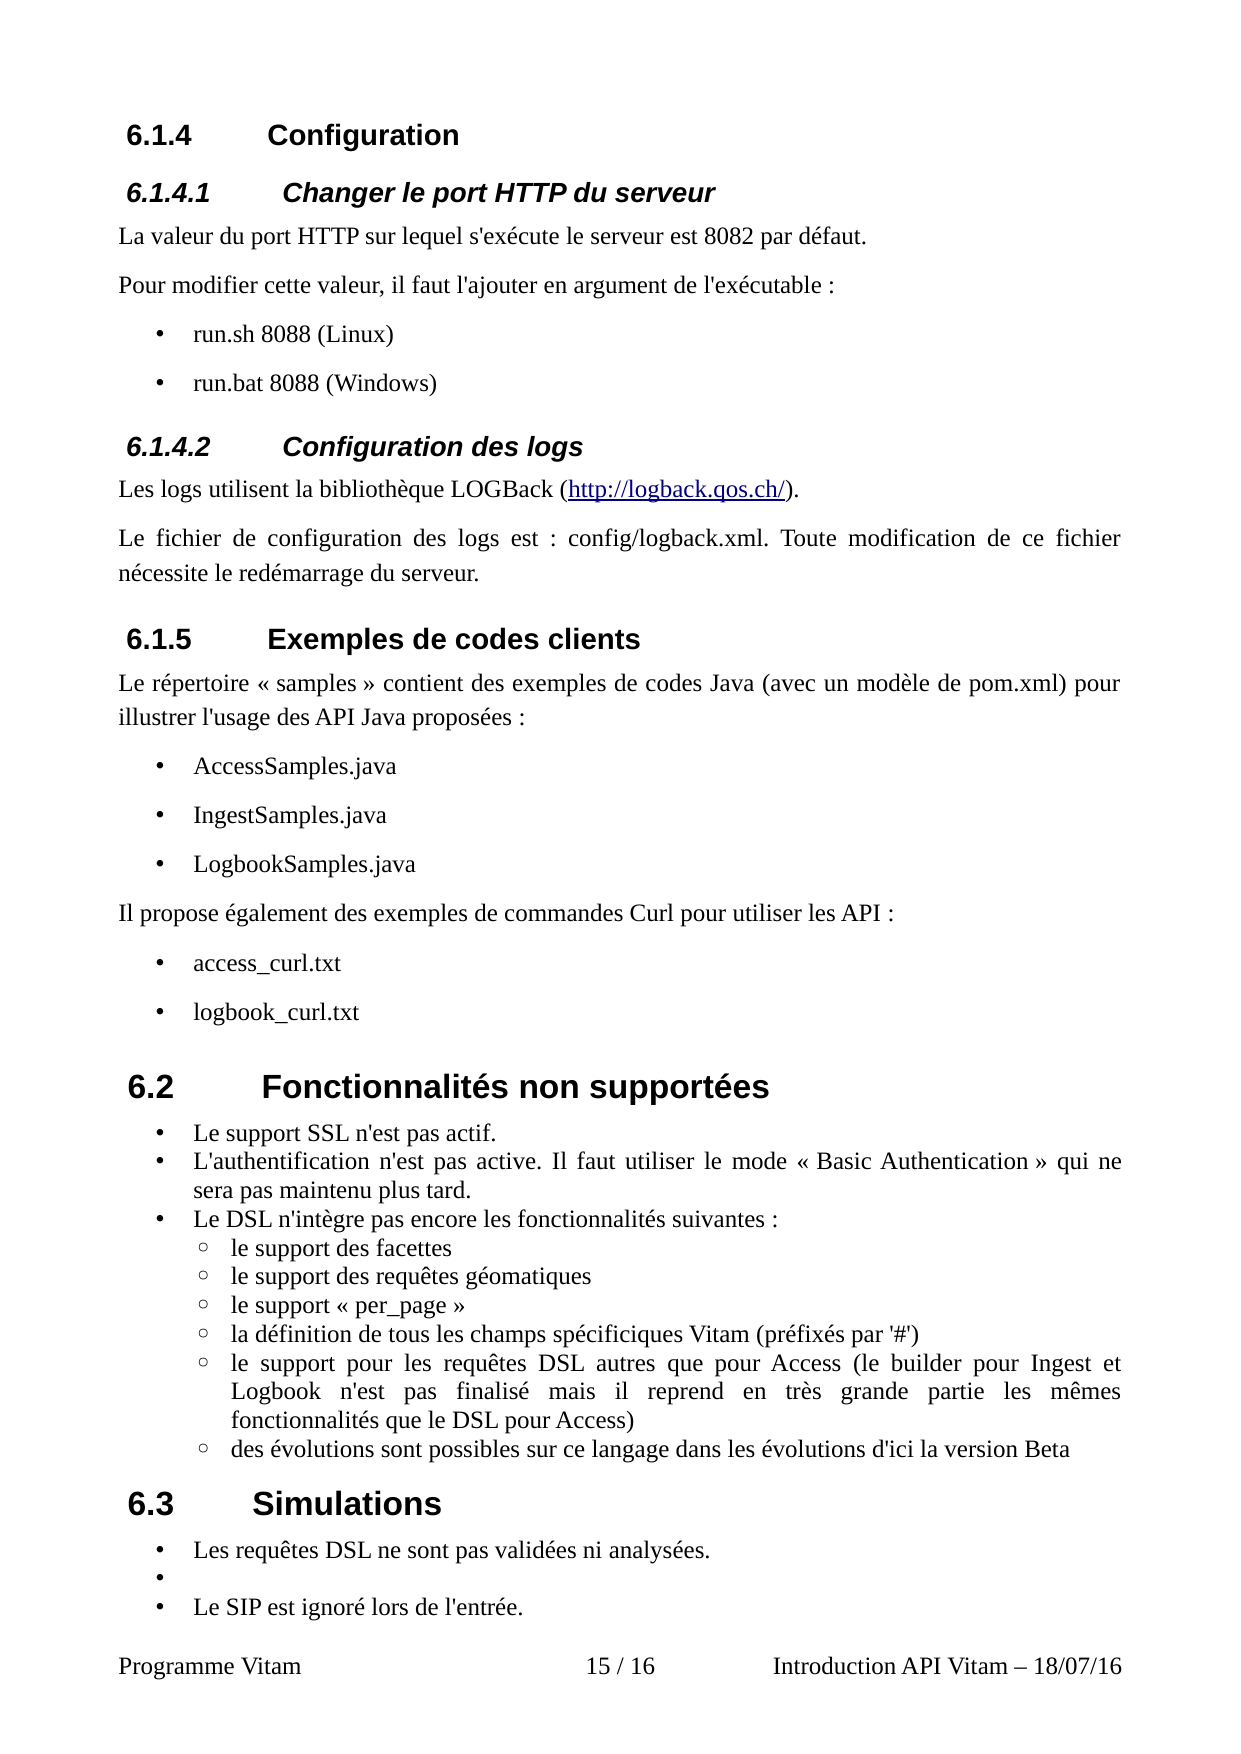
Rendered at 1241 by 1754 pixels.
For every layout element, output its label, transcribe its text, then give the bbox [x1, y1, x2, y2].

list L'authentification n'est pas active. Il faut utiliser le mode « Basic Authentication » qui ne sera pas maintenu plus tard. [156, 1146, 1122, 1204]
list run.bat 8088 (Windows) [156, 368, 1122, 397]
subtitle Configuration [118, 118, 1122, 152]
list IngestSamples.java [156, 800, 1122, 829]
subtitle Exemples de codes clients [118, 622, 1122, 655]
list Le support SSL n'est pas actif. [156, 1118, 1122, 1146]
text Le répertoire « samples » contient des exemples de codes Java (avec un modèle de pom.xml) pour illustrer l'usage des API Java proposées : [118, 668, 1122, 731]
list le support « per_page » [193, 1290, 1122, 1319]
subtitle Fonctionnalités non supportées [118, 1067, 1122, 1105]
list run.sh 8088 (Linux) [156, 319, 1122, 348]
list Le DSL n'intègre pas encore les fonctionnalités suivantes : [156, 1204, 1122, 1233]
subtitle Changer le port HTTP du serveur [118, 177, 1122, 209]
list AccessSamples.java [156, 751, 1122, 780]
list des évolutions sont possibles sur ce langage dans les évolutions d'ici la version Beta [193, 1434, 1122, 1463]
list le support des facettes [193, 1233, 1122, 1261]
text Il propose également des exemples de commandes Curl pour utiliser les API : [118, 898, 1122, 927]
list le support pour les requêtes DSL autres que pour Access (le builder pour Ingest et Logbook n'est pas finalisé mais il reprend en très grande partie les mêmes fonctionnalités que le DSL pour Access) [193, 1348, 1122, 1434]
text Le fichier de configuration des logs est : config/logback.xml. Toute modification de ce fichier nécessite le redémarrage du serveur. [118, 523, 1122, 587]
list Les requêtes DSL ne sont pas validées ni analysées. [156, 1535, 1122, 1563]
list logbook_curl.txt [156, 997, 1122, 1025]
list la définition de tous les champs spécificiques Vitam (préfixés par '#') [193, 1319, 1122, 1348]
text Les logs utilisent la bibliothèque LOGBack (http://logback.qos.ch/). [118, 474, 1122, 503]
list LogbookSamples.java [156, 849, 1122, 878]
subtitle Simulations [118, 1483, 1122, 1522]
subtitle Configuration des logs [118, 430, 1122, 462]
list Le SIP est ignoré lors de l'entrée. [156, 1592, 1122, 1621]
text Pour modifier cette valeur, il faut l'ajouter en argument de l'exécutable : [118, 270, 1122, 299]
list le support des requêtes géomatiques [193, 1261, 1122, 1290]
text La valeur du port HTTP sur lequel s'exécute le serveur est 8082 par défaut. [118, 221, 1122, 250]
list access_curl.txt [156, 948, 1122, 976]
